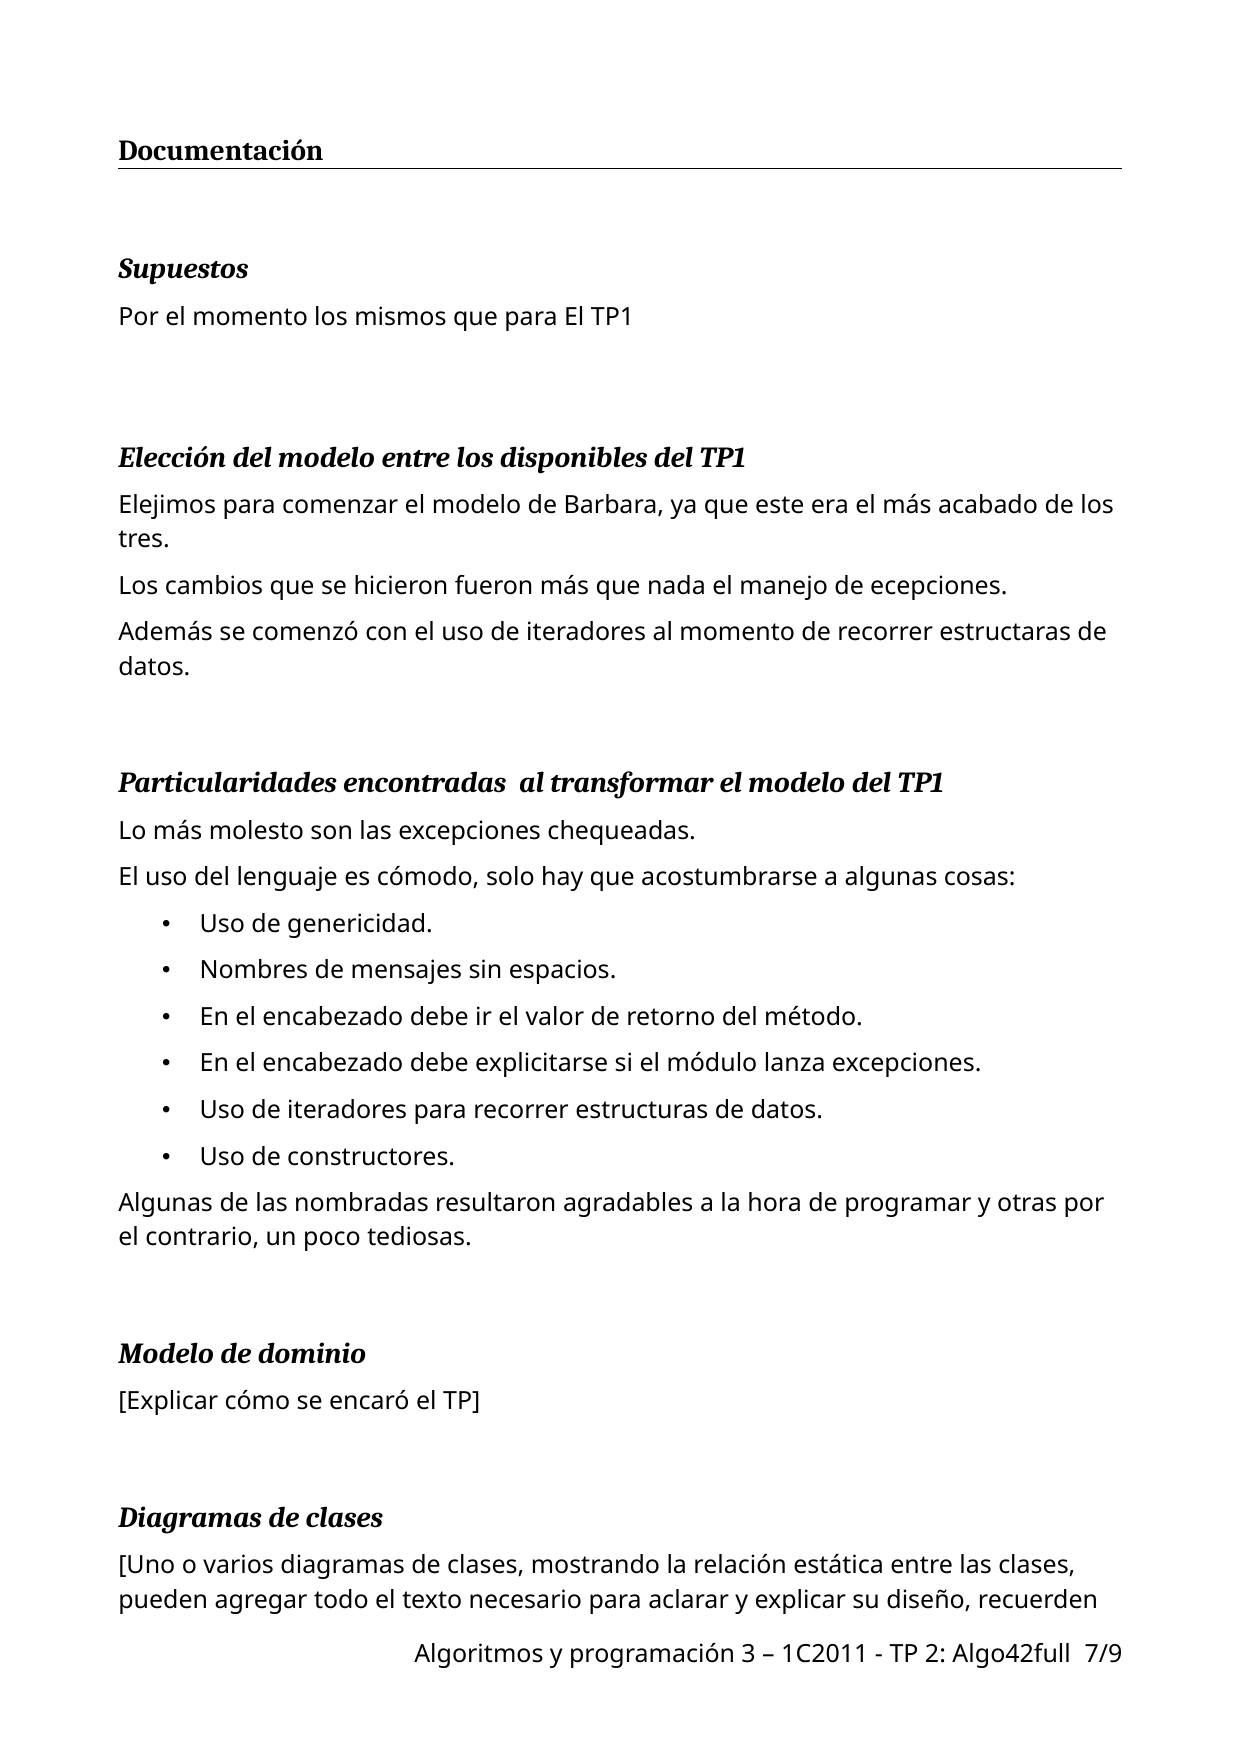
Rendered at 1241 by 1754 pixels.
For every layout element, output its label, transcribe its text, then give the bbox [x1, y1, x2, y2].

text [Explicar cómo se encaró el TP] [118, 1383, 1122, 1417]
list Uso de constructores. [162, 1138, 1122, 1172]
subtitle Modelo de dominio [118, 1337, 1122, 1371]
text Los cambios que se hicieron fueron más que nada el manejo de ecepciones. [118, 567, 1122, 602]
subtitle Elección del modelo entre los disponibles del TP1 [118, 441, 1122, 474]
text Por el momento los mismos que para El TP1 [118, 298, 1122, 332]
subtitle Documentación [118, 134, 1122, 168]
subtitle Diagramas de clases [118, 1501, 1122, 1535]
text Elejimos para comenzar el modelo de Barbara, ya que este era el más acabado de los tres. [118, 487, 1122, 555]
list En el encabezado debe ir el valor de retorno del método. [162, 998, 1122, 1033]
list Nombres de mensajes sin espacios. [162, 952, 1122, 986]
text Algunas de las nombradas resultaron agradables a la hora de programar y otras por el contrario, un poco tediosas. [118, 1185, 1122, 1253]
subtitle Supuestos [118, 252, 1122, 286]
list Uso de iteradores para recorrer estructuras de datos. [162, 1092, 1122, 1126]
text [Uno o varios diagramas de clases, mostrando la relación estática entre las clases, pueden agregar todo el texto necesario para aclarar y explicar su diseño, recuerden [118, 1547, 1122, 1615]
list Uso de genericidad. [162, 905, 1122, 939]
subtitle Particularidades encontradas al transformar el modelo del TP1 [118, 766, 1122, 800]
text Además se comenzó con el uso de iteradores al momento de recorrer estructaras de datos. [118, 614, 1122, 682]
text Lo más molesto son las excepciones chequeadas. [118, 812, 1122, 846]
text El uso del lenguaje es cómodo, solo hay que acostumbrarse a algunas cosas: [118, 859, 1122, 893]
list En el encabezado debe explicitarse si el módulo lanza excepciones. [162, 1045, 1122, 1079]
